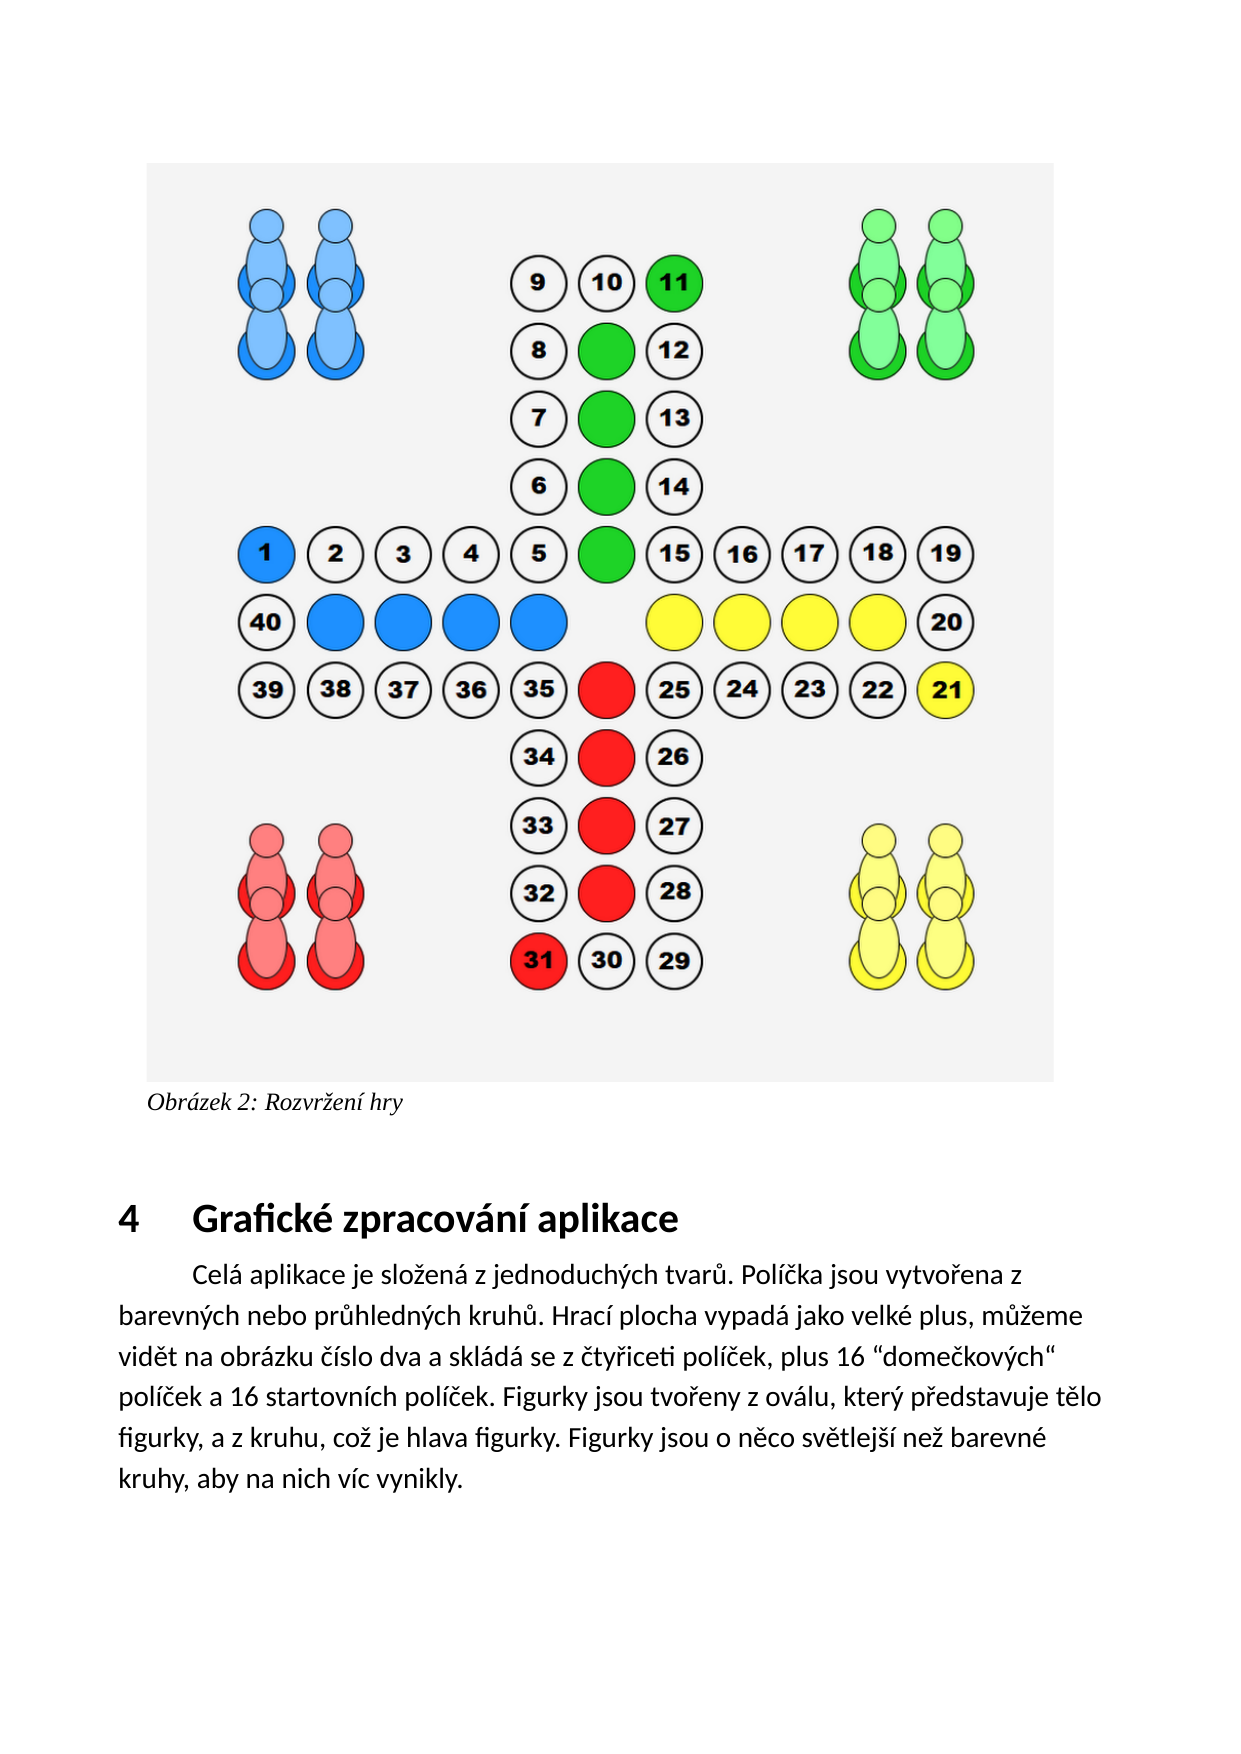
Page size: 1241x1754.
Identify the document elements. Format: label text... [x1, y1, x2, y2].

text Celá aplikace je složená z jednoduchých tvarů. Políčka jsou vytvořena z barevných nebo průhledných kruhů. Hrací plocha vypadá jako velké plus, můžeme vidět na obrázku číslo dva a skládá se z čtyřiceti políček, plus 16 “domečkových“ políček a 16 startovních políček. Figurky jsou tvořeny z oválu, který představuje tělo figurky, a z kruhu, což je hlava figurky. Figurky jsou o něco světlejší než barevné kruhy, aby na nich víc vynikly. [118, 1256, 1122, 1496]
picture [146, 163, 1054, 1082]
text Obrázek 2: Rozvržení hry [147, 1082, 1054, 1116]
subtitle Grafické zpracování aplikace [118, 1192, 1122, 1243]
